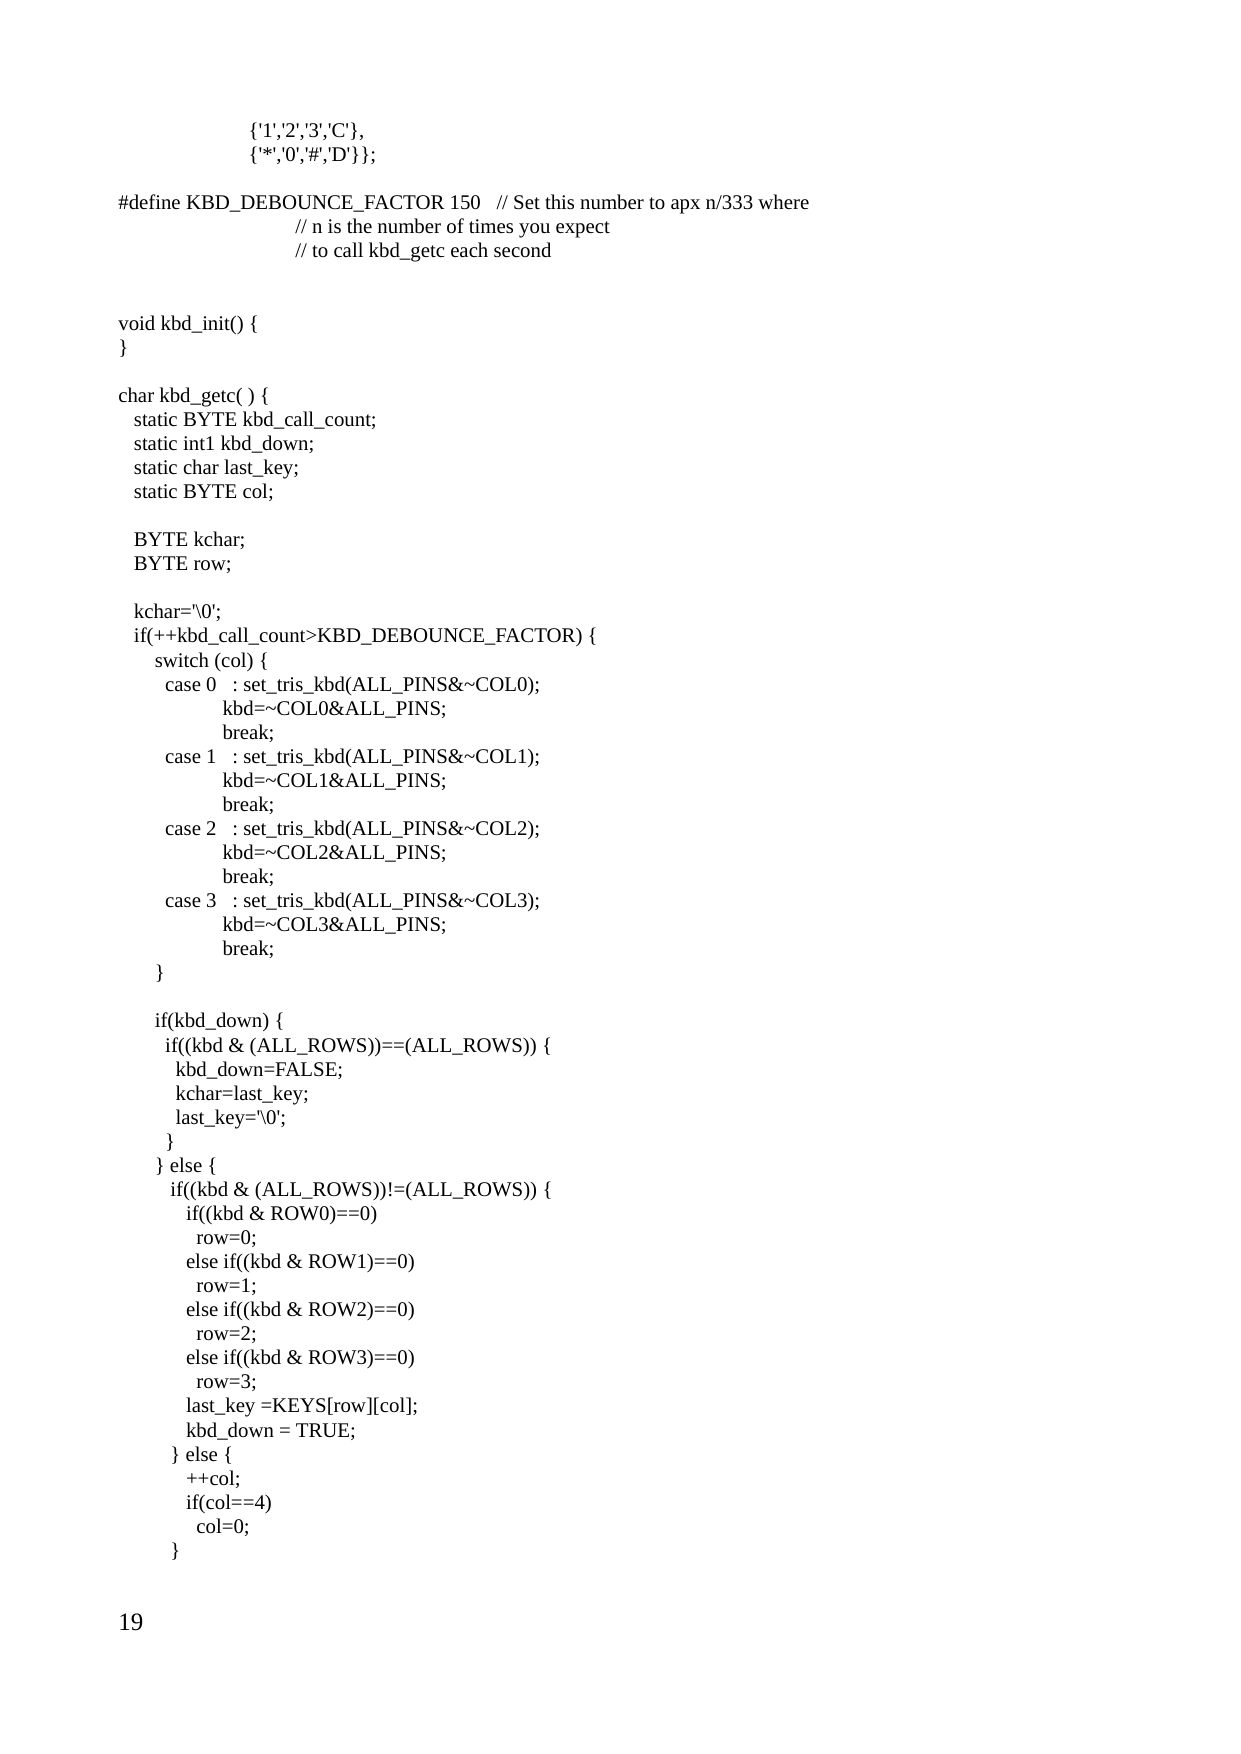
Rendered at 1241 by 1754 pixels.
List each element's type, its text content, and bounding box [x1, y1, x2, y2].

text if(kbd_down) { [118, 1008, 1122, 1032]
text kbd=~COL1&ALL_PINS; [118, 768, 1122, 792]
text void kbd_init() { [118, 311, 1122, 335]
text ++col; [118, 1466, 1122, 1490]
text row=1; [118, 1273, 1122, 1297]
text else if((kbd & ROW1)==0) [118, 1249, 1122, 1273]
text kchar='\0'; [118, 599, 1122, 623]
text break; [118, 720, 1122, 744]
text case 0 : set_tris_kbd(ALL_PINS&~COL0); [118, 672, 1122, 696]
text row=2; [118, 1321, 1122, 1345]
text case 2 : set_tris_kbd(ALL_PINS&~COL2); [118, 816, 1122, 840]
text switch (col) { [118, 647, 1122, 672]
text static int1 kbd_down; [118, 431, 1122, 455]
text {'*','0','#','D'}}; [118, 142, 1122, 166]
text // n is the number of times you expect [118, 214, 1122, 238]
text static BYTE col; [118, 479, 1122, 503]
text BYTE row; [118, 551, 1122, 575]
text } [118, 960, 1122, 984]
text case 1 : set_tris_kbd(ALL_PINS&~COL1); [118, 744, 1122, 768]
text kbd_down = TRUE; [118, 1417, 1122, 1442]
text else if((kbd & ROW2)==0) [118, 1297, 1122, 1321]
text if(col==4) [118, 1490, 1122, 1514]
text break; [118, 936, 1122, 960]
text kbd=~COL3&ALL_PINS; [118, 912, 1122, 936]
text // to call kbd_getc each second [118, 238, 1122, 262]
text if((kbd & ROW0)==0) [118, 1201, 1122, 1225]
text col=0; [118, 1514, 1122, 1538]
text if(++kbd_call_count>KBD_DEBOUNCE_FACTOR) { [118, 623, 1122, 647]
text last_key =KEYS[row][col]; [118, 1393, 1122, 1417]
text #define KBD_DEBOUNCE_FACTOR 150 // Set this number to apx n/333 where [118, 190, 1122, 214]
text kbd_down=FALSE; [118, 1057, 1122, 1081]
text last_key='\0'; [118, 1105, 1122, 1129]
text row=0; [118, 1225, 1122, 1249]
text else if((kbd & ROW3)==0) [118, 1345, 1122, 1369]
text static char last_key; [118, 455, 1122, 479]
text } [118, 335, 1122, 359]
text } [118, 1129, 1122, 1153]
text static BYTE kbd_call_count; [118, 407, 1122, 431]
text } else { [118, 1442, 1122, 1466]
text kbd=~COL0&ALL_PINS; [118, 696, 1122, 720]
text break; [118, 792, 1122, 816]
text case 3 : set_tris_kbd(ALL_PINS&~COL3); [118, 888, 1122, 912]
text {'1','2','3','C'}, [118, 118, 1122, 142]
text } [118, 1538, 1122, 1562]
text row=3; [118, 1369, 1122, 1393]
text BYTE kchar; [118, 527, 1122, 551]
text if((kbd & (ALL_ROWS))==(ALL_ROWS)) { [118, 1032, 1122, 1057]
text char kbd_getc( ) { [118, 383, 1122, 407]
text kchar=last_key; [118, 1081, 1122, 1105]
text break; [118, 864, 1122, 888]
text if((kbd & (ALL_ROWS))!=(ALL_ROWS)) { [118, 1177, 1122, 1201]
text } else { [118, 1153, 1122, 1177]
text kbd=~COL2&ALL_PINS; [118, 840, 1122, 864]
